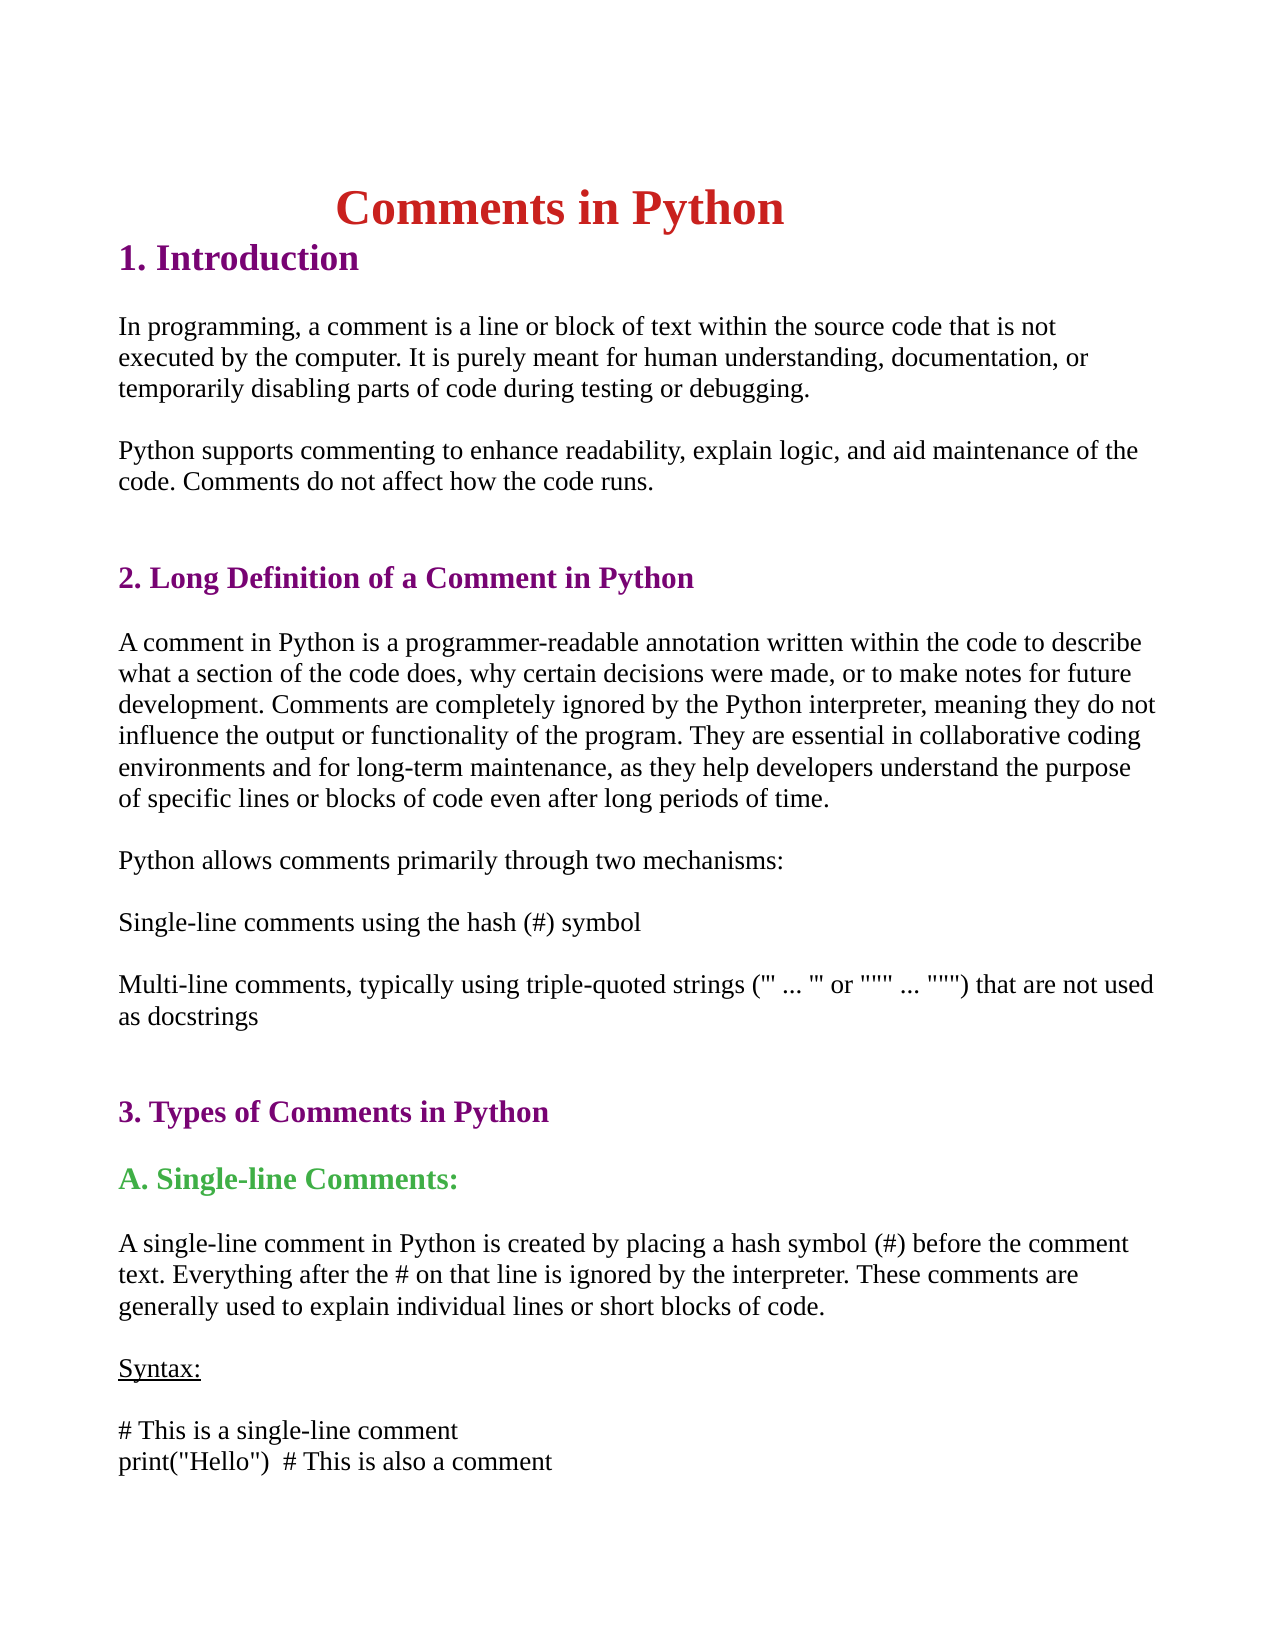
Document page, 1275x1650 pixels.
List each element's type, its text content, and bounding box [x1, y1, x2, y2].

text 1. Introduction In programming, a comment is a line or block of text within the source code that is not executed by the computer. It is purely meant for human understanding, documentation, or temporarily disabling parts of code during testing or debugging. Python supports commenting to enhance readability, explain logic, and aid maintenance of the code. Comments do not affect how the code runs. 2. Long Definition of a Comment in Python A comment in Python is a programmer-readable annotation written within the code to describe what a section of the code does, why certain decisions were made, or to make notes for future development. Comments are completely ignored by the Python interpreter, meaning they do not influence the output or functionality of the program. They are essential in collaborative coding environments and for long-term maintenance, as they help developers understand the purpose of specific lines or blocks of code even after long periods of time. Python allows comments primarily through two mechanisms: Single-line comments using the hash (#) symbol Multi-line comments, typically using triple-quoted strings (''' ... ''' or """ ... """) that are not used as docstrings 3. Types of Comments in Python A. Single-line Comments: A single-line comment in Python is created by placing a hash symbol (#) before the comment text. Everything after the # on that line is ignored by the interpreter. These comments are generally used to explain individual lines or short blocks of code. Syntax: # This is a single-line comment print("Hello") # This is also a comment [118, 236, 1157, 1508]
text Comments in Python [118, 118, 1157, 236]
